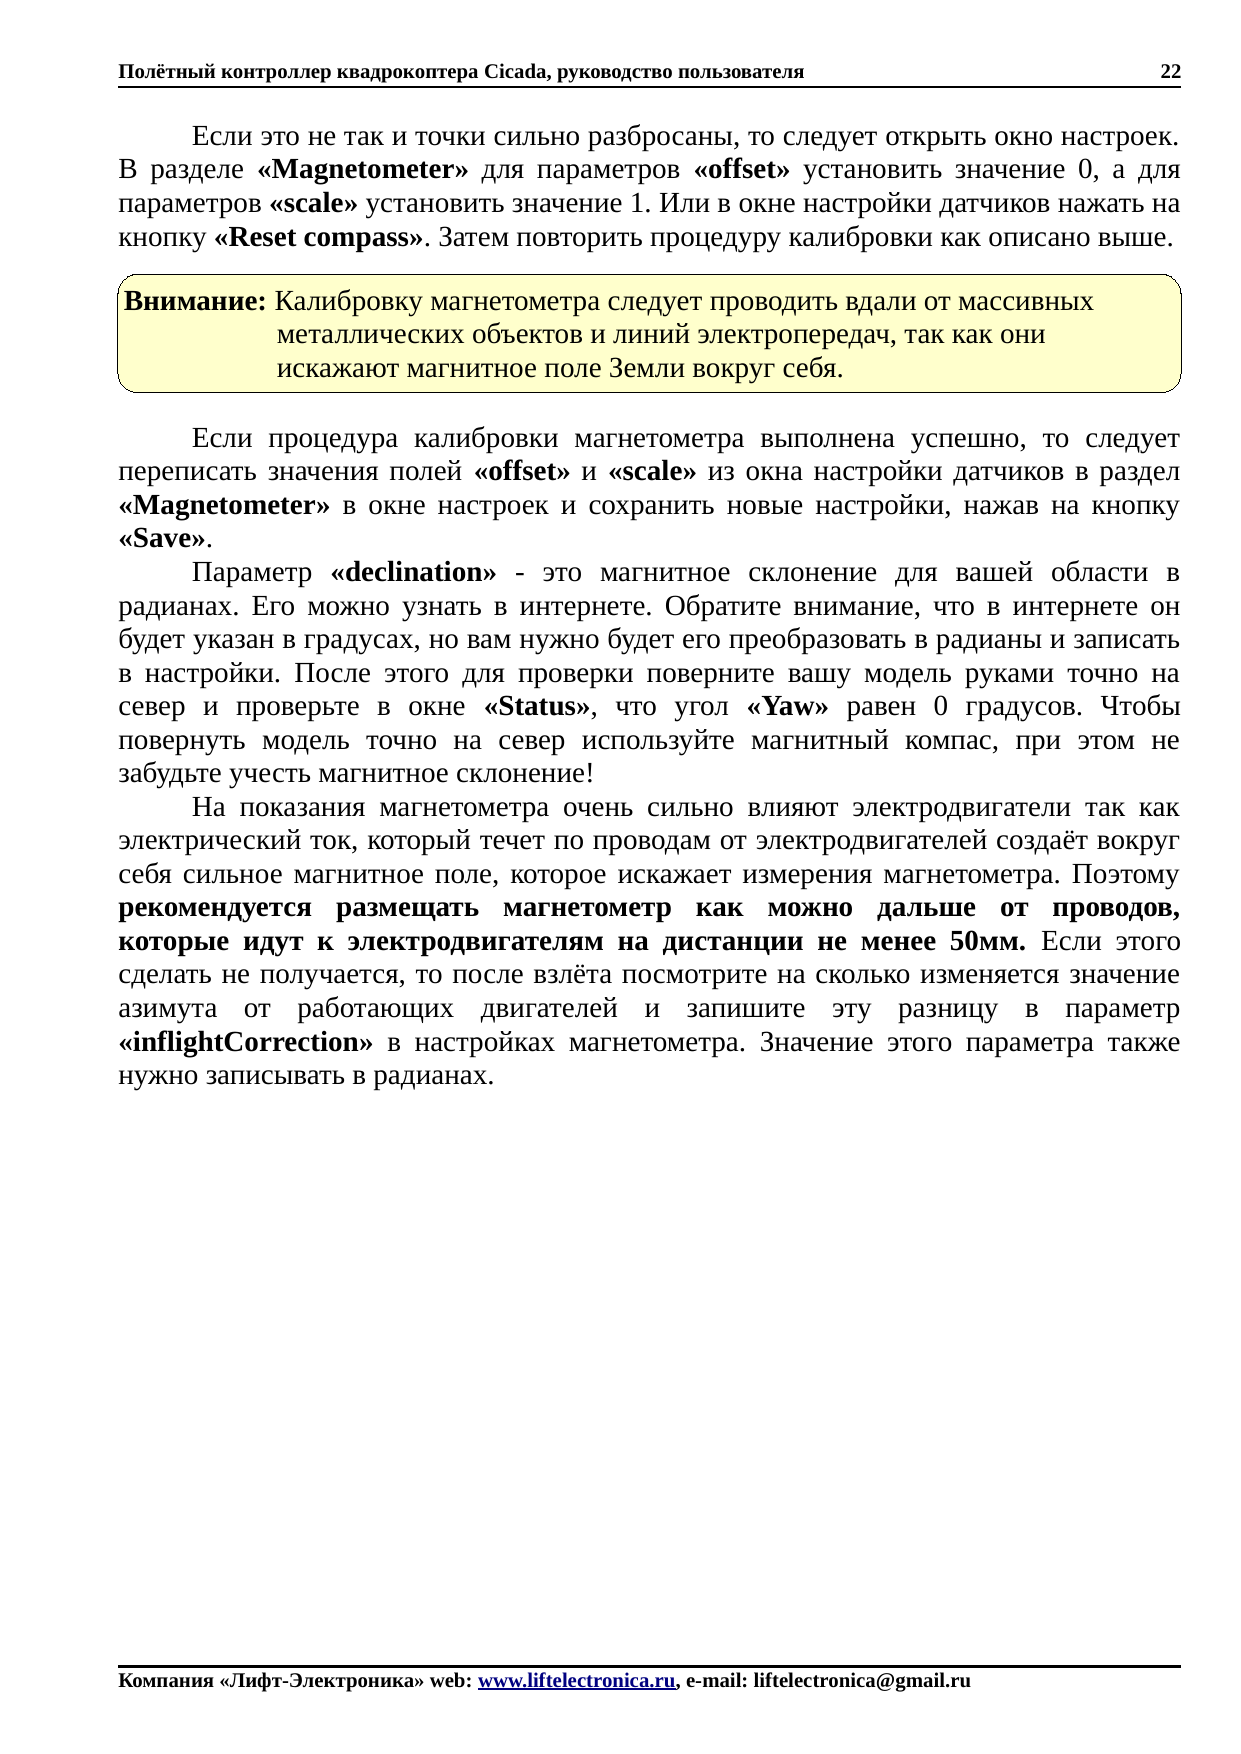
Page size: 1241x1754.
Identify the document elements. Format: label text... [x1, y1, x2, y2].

text Если процедура калибровки магнетометра выполнена успешно, то следует переписать значения полей «offset» и «scale» из окна настройки датчиков в раздел «Magnetometer» в окне настроек и сохранить новые настройки, нажав на кнопку «Save». [118, 420, 1181, 554]
text Параметр «declination» - это магнитное склонение для вашей области в радианах. Его можно узнать в интернете. Обратите внимание, что в интернете он будет указан в градусах, но вам нужно будет его преобразовать в радианы и записать в настройки. После этого для проверки поверните вашу модель руками точно на север и проверьте в окне «Status», что угол «Yaw» равен 0 градусов. Чтобы повернуть модель точно на север используйте магнитный компас, при этом не забудьте учесть магнитное склонение! [118, 554, 1181, 789]
text Если это не так и точки сильно разбросаны, то следует открыть окно настроек. В разделе «Magnetometer» для параметров «offset» установить значение 0, а для параметров «scale» установить значение 1. Или в окне настройки датчиков нажать на кнопку «Reset compass». Затем повторить процедуру калибровки как описано выше. [118, 118, 1181, 252]
text На показания магнетометра очень сильно влияют электродвигатели так как электрический ток, который течет по проводам от электродвигателей создаёт вокруг себя сильное магнитное поле, которое искажает измерения магнетометра. Поэтому рекомендуется размещать магнетометр как можно дальше от проводов, которые идут к электродвигателям на дистанции не менее 50мм. Если этого сделать не получается, то после взлёта посмотрите на сколько изменяется значение азимута от работающих двигателей и запишите эту разницу в параметр «inflightCorrection» в настройках магнетометра. Значение этого параметра также нужно записывать в радианах. [118, 789, 1181, 1091]
